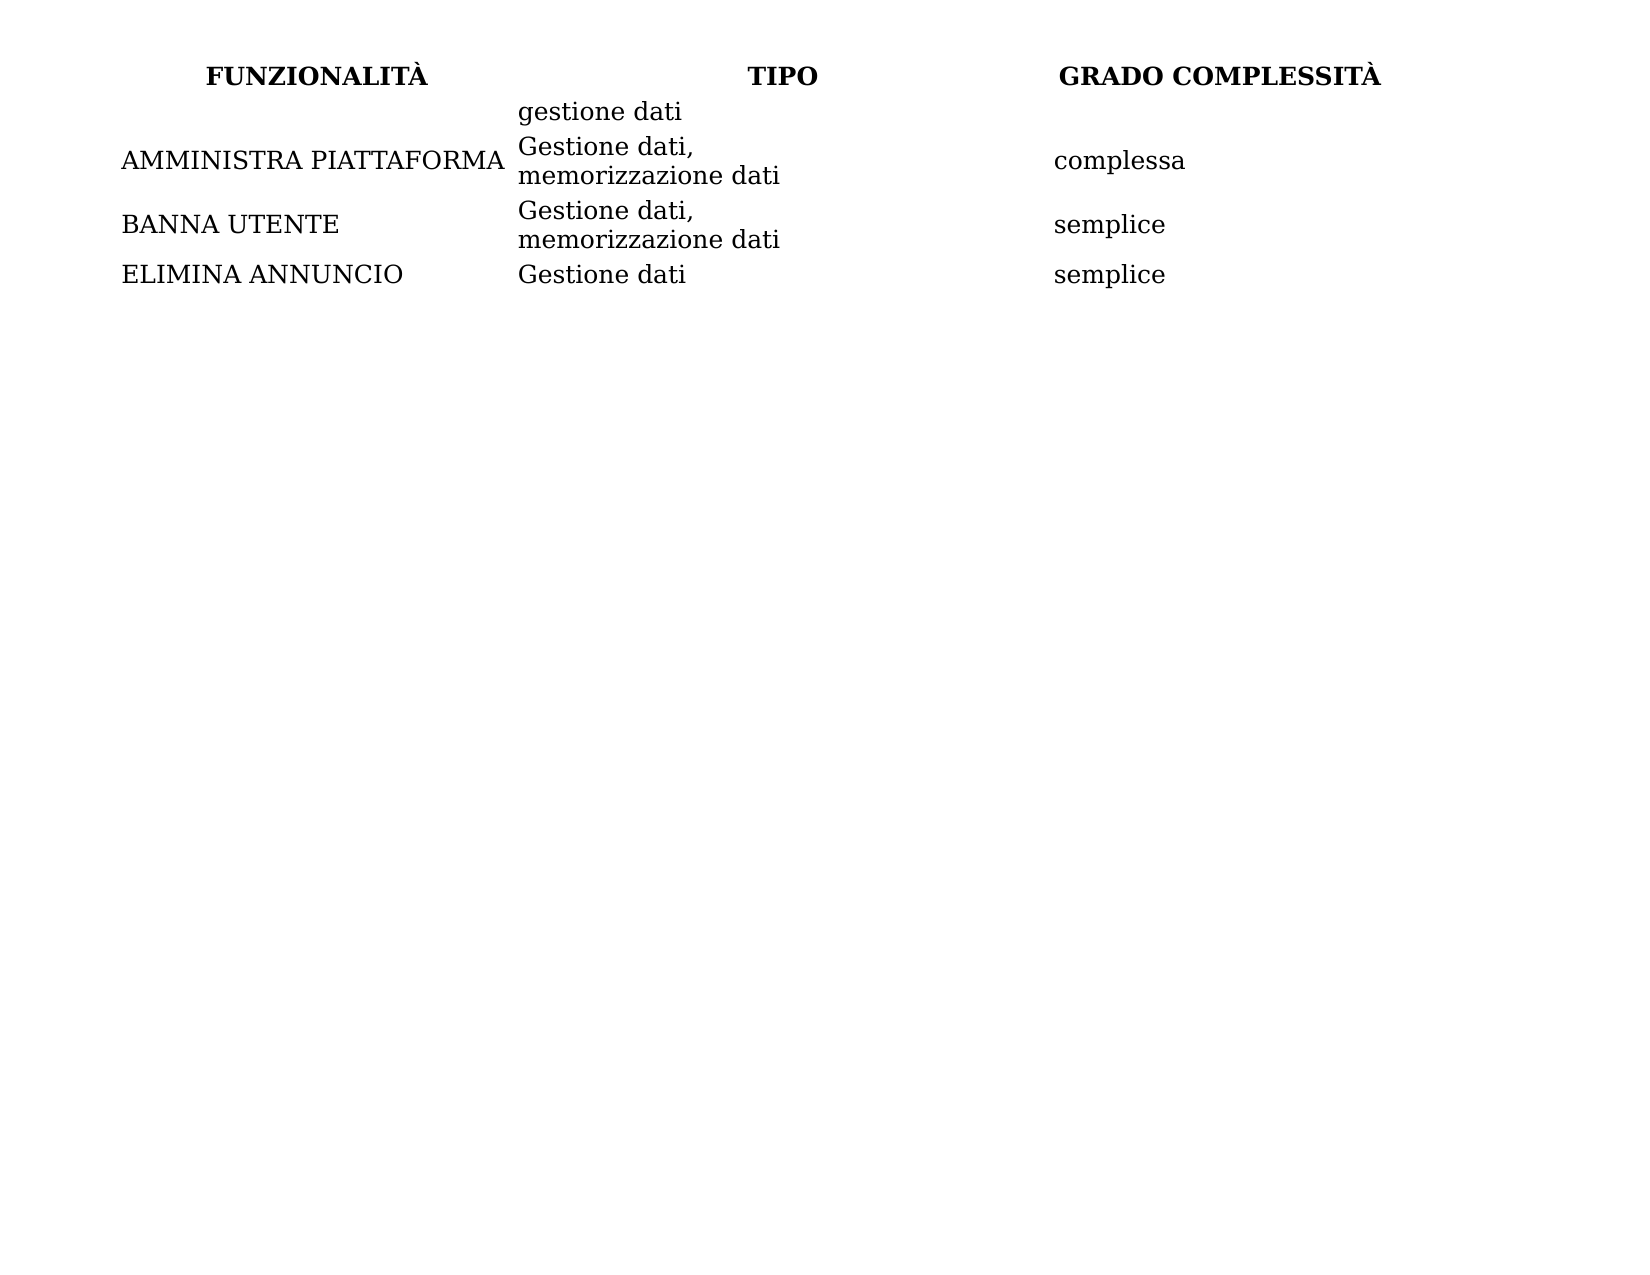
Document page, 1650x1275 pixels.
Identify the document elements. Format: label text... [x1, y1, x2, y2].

table_header TIPO [515, 59, 1051, 94]
table_cell Gestione dati, memorizzazione dati [515, 193, 1051, 257]
table_cell gestione dati [515, 94, 1051, 129]
table_cell [1051, 94, 1389, 129]
table_cell Gestione dati, memorizzazione dati [515, 129, 1051, 193]
table_cell [118, 94, 515, 129]
table_cell AMMINISTRA PIATTAFORMA [118, 129, 515, 193]
table_cell ELIMINA ANNUNCIO [118, 257, 515, 292]
table_cell complessa [1051, 129, 1389, 193]
table_cell BANNA UTENTE [118, 193, 515, 257]
table_cell semplice [1051, 193, 1389, 257]
table_cell Gestione dati [515, 257, 1051, 292]
table_cell semplice [1051, 257, 1389, 292]
table_header GRADO COMPLESSITÀ [1051, 59, 1389, 94]
table_header FUNZIONALITÀ [118, 59, 515, 94]
